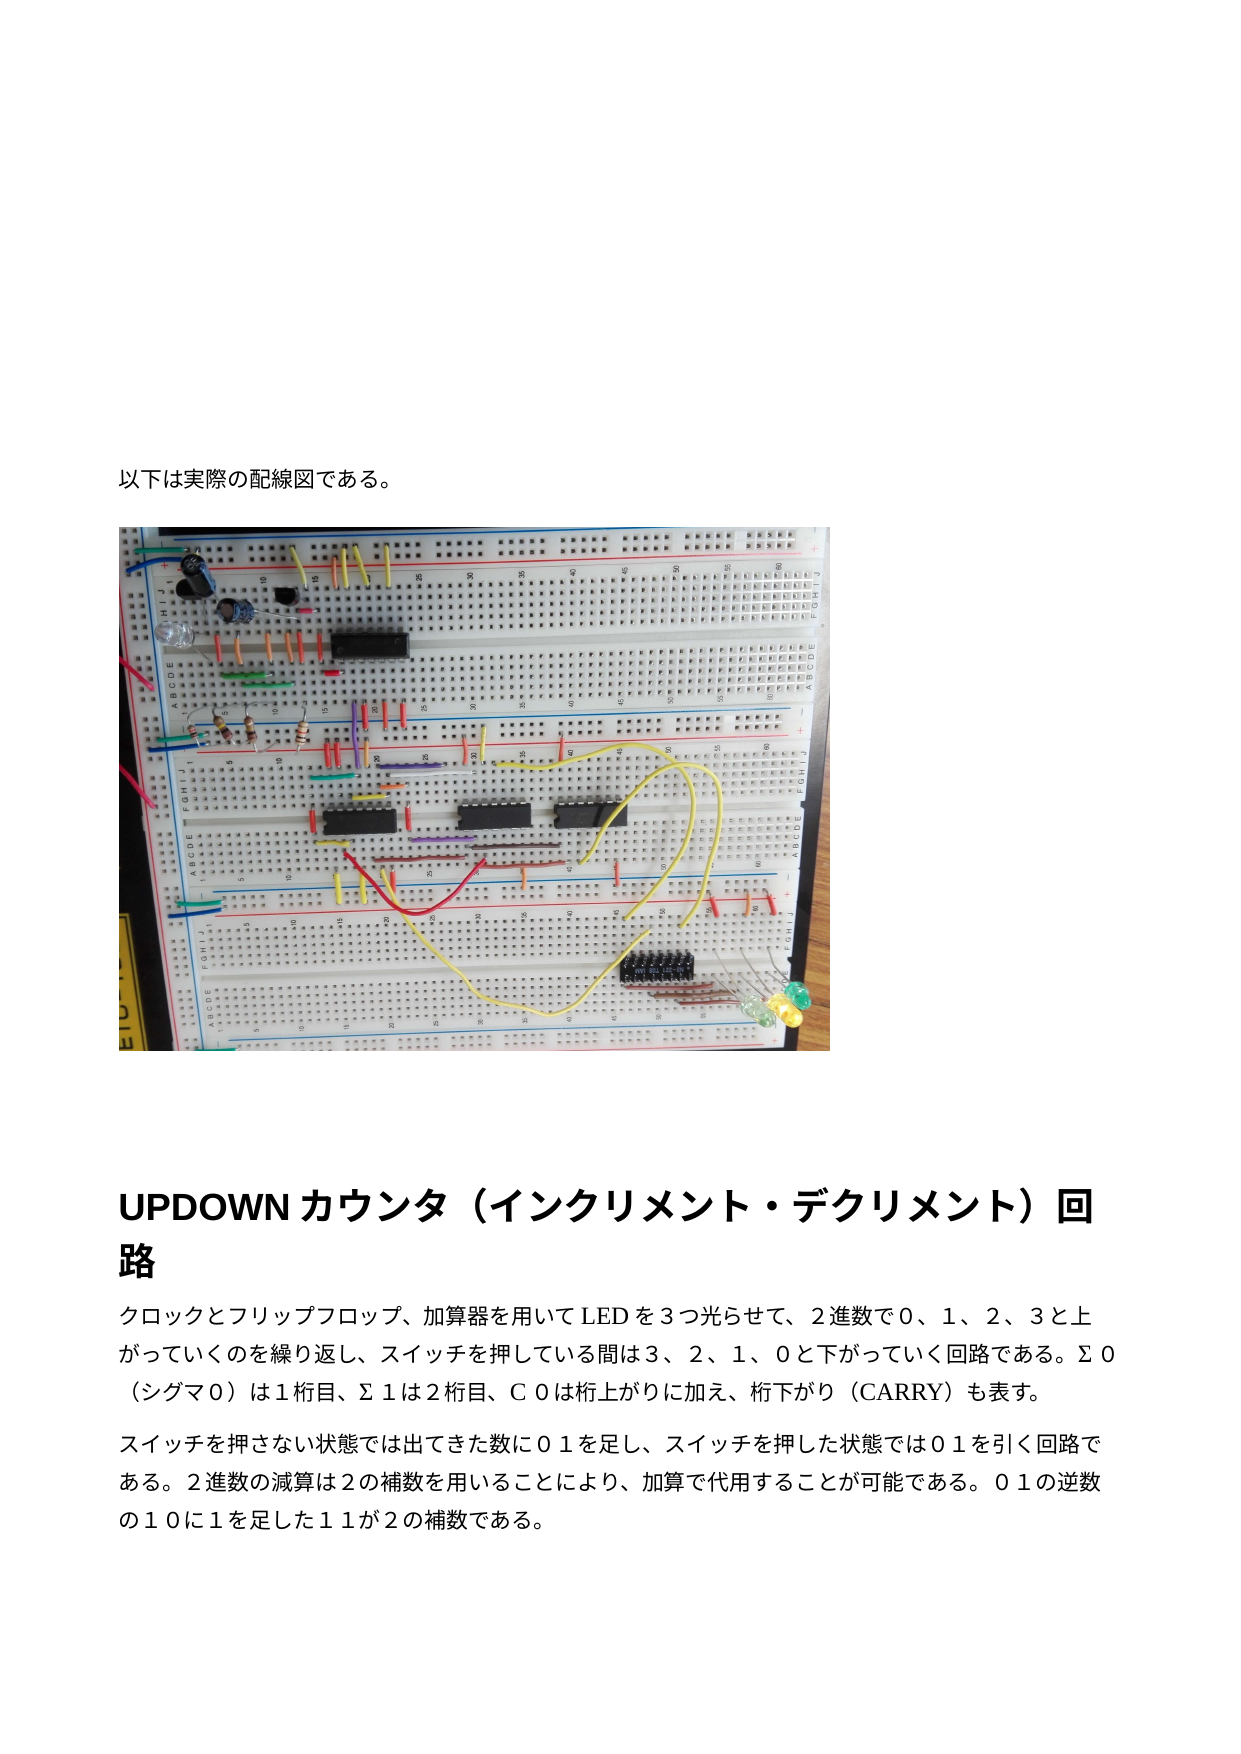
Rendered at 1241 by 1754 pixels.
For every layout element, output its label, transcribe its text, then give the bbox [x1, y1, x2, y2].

text 以下は実際の配線図である。 [118, 462, 1122, 493]
text クロックとフリップフロップ、加算器を用いてLEDを３つ光らせて、２進数で０、１、２、３と上がっていくのを繰り返し、スイッチを押している間は３、２、１、０と下がっていく回路である。Σ０（シグマ０）は１桁目、Σ１は２桁目、C０は桁上がりに加え、桁下がり（CARRY）も表す。 [118, 1299, 1122, 1407]
text スイッチを押さない状態では出てきた数に０１を足し、スイッチを押した状態では０１を引く回路である。２進数の減算は２の補数を用いることにより、加算で代用することが可能である。０１の逆数の１０に１を足した１１が２の補数である。 [118, 1427, 1122, 1535]
subtitle UPDOWNカウンタ（インクリメント・デクリメント）回路 [118, 1177, 1122, 1287]
picture [119, 527, 830, 1051]
